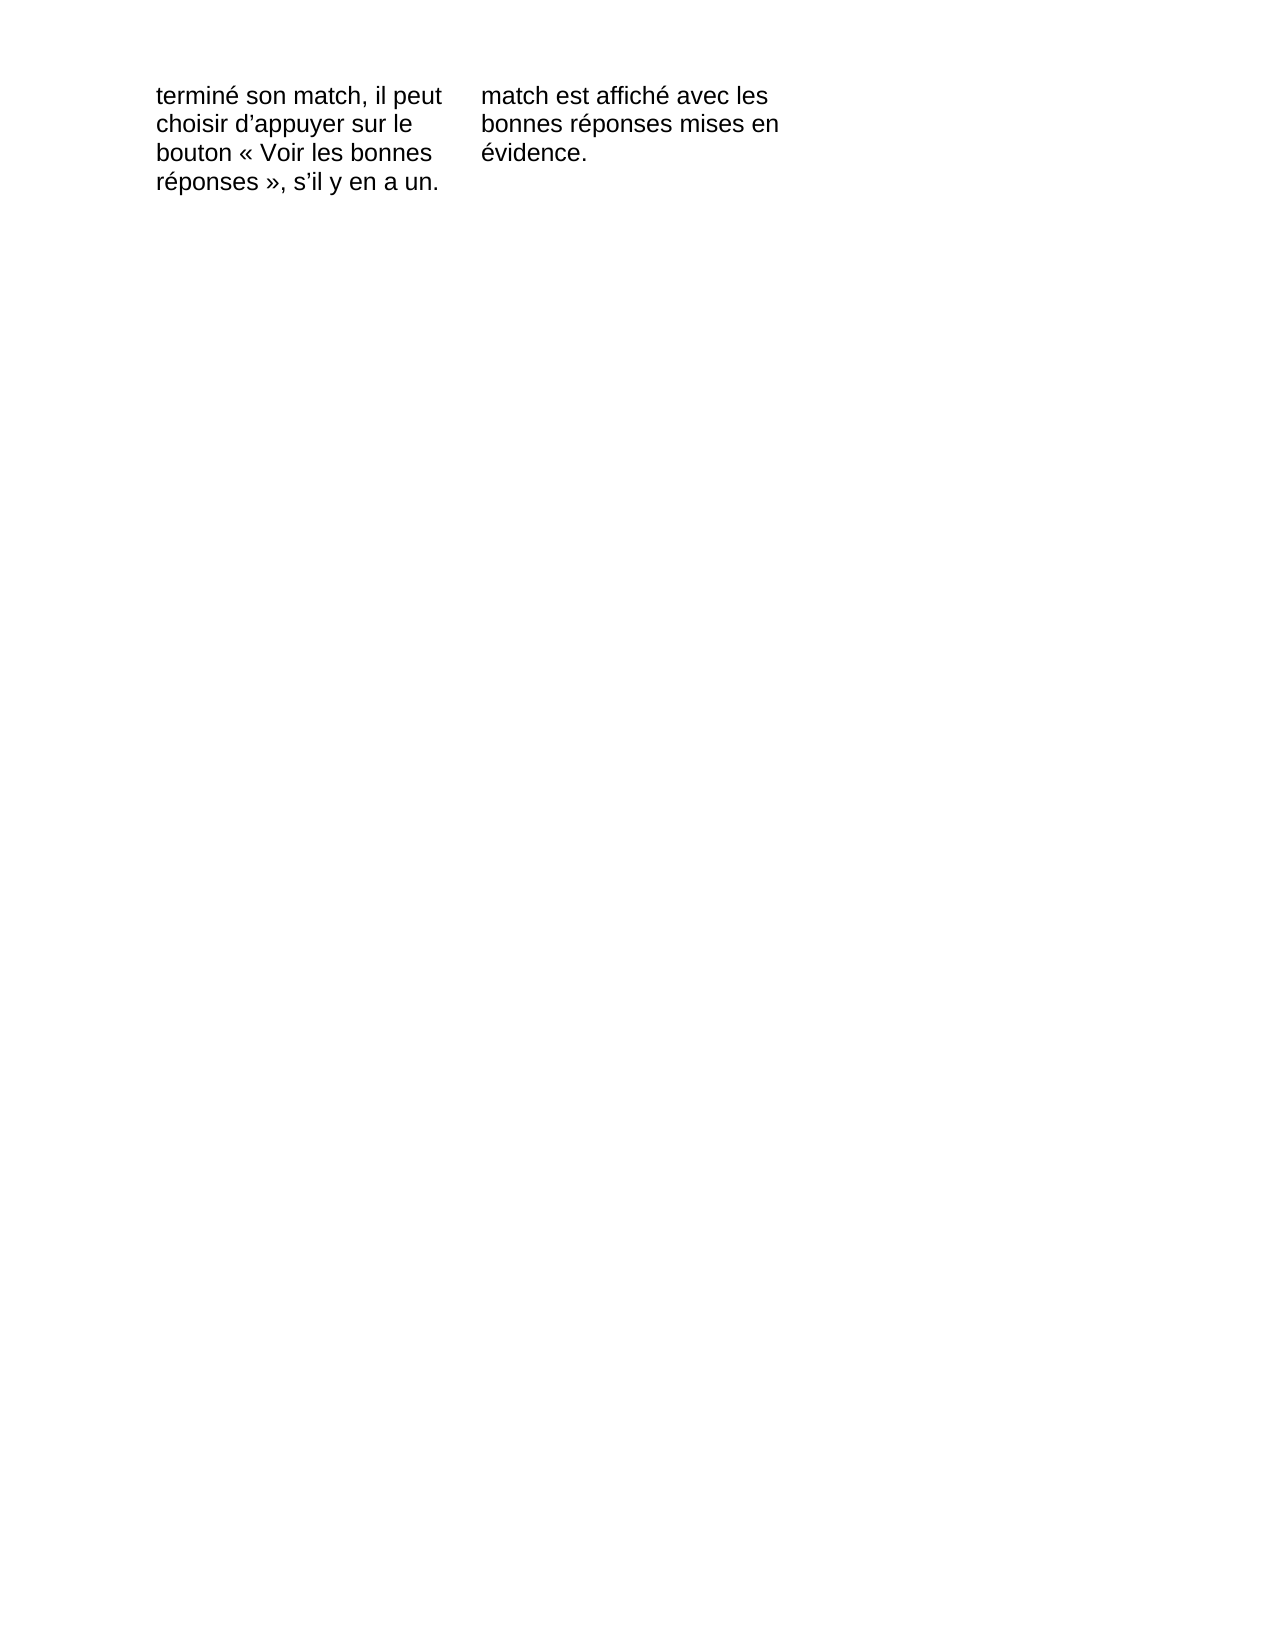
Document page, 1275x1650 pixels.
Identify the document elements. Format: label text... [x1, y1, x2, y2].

table_cell [800, 75, 1125, 201]
table_cell match est affiché avec les bonnes réponses mises en évidence. [475, 75, 800, 201]
table_cell terminé son match, il peut choisir d’appuyer sur le bouton « Voir les bonnes réponses », s’il y en a un. [150, 75, 475, 201]
